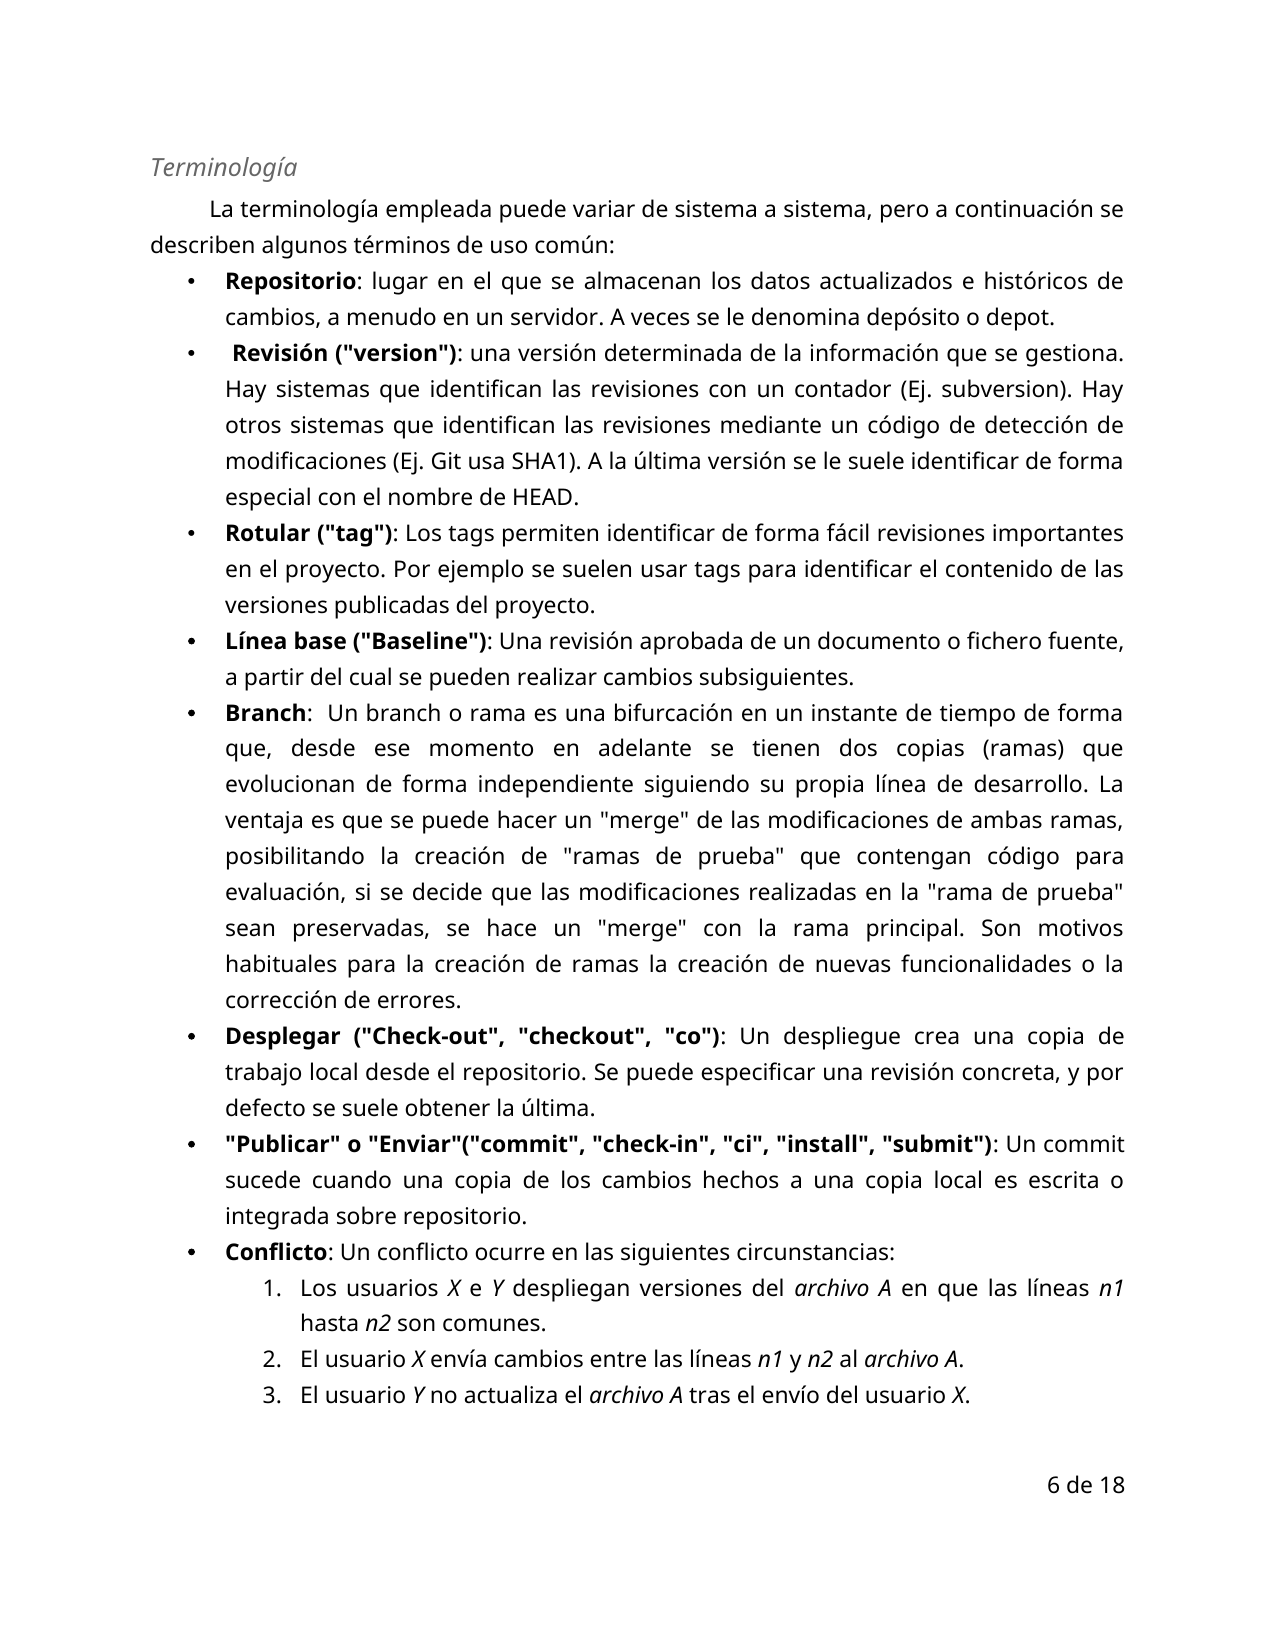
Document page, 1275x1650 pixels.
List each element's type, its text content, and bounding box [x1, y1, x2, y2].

list Repositorio: lugar en el que se almacenan los datos actualizados e históricos de cambios, a menudo en un servidor. A veces se le denomina depósito o depot. [187, 265, 1125, 332]
list Revisión ("version"): una versión determinada de la información que se gestiona. Hay sistemas que identifican las revisiones con un contador (Ej. subversion). Hay otros sistemas que identifican las revisiones mediante un código de detección de modificaciones (Ej. Git usa SHA1). A la última versión se le suele identificar de forma especial con el nombre de HEAD. [187, 337, 1125, 512]
list Línea base ("Baseline"): Una revisión aprobada de un documento o fichero fuente, a partir del cual se pueden realizar cambios subsiguientes. [187, 624, 1125, 692]
subtitle Terminología [150, 150, 1125, 184]
list Desplegar ("Check-out", "checkout", "co"): Un despliegue crea una copia de trabajo local desde el repositorio. Se puede especificar una revisión concreta, y por defecto se suele obtener la última. [187, 1020, 1125, 1123]
list Branch: Un branch o rama es una bifurcación en un instante de tiempo de forma que, desde ese momento en adelante se tienen dos copias (ramas) que evolucionan de forma independiente siguiendo su propia línea de desarrollo. La ventaja es que se puede hacer un "merge" de las modificaciones de ambas ramas, posibilitando la creación de "ramas de prueba" que contengan código para evaluación, si se decide que las modificaciones realizadas en la "rama de prueba" sean preservadas, se hace un "merge" con la rama principal. Son motivos habituales para la creación de ramas la creación de nuevas funcionalidades o la corrección de errores. [187, 696, 1125, 1015]
list El usuario X envía cambios entre las líneas n1 y n2 al archivo A. [262, 1343, 1125, 1374]
list El usuario Y no actualiza el archivo A tras el envío del usuario X. [262, 1379, 1125, 1411]
list Rotular ("tag"): Los tags permiten identificar de forma fácil revisiones importantes en el proyecto. Por ejemplo se suelen usar tags para identificar el contenido de las versiones publicadas del proyecto. [187, 517, 1125, 620]
list Conflicto: Un conflicto ocurre en las siguientes circunstancias: [187, 1236, 1125, 1267]
list "Publicar" o "Enviar"("commit", "check-in", "ci", "install", "submit"): Un commit sucede cuando una copia de los cambios hechos a una copia local es escrita o integrada sobre repositorio. [187, 1128, 1125, 1231]
list Los usuarios X e Y despliegan versiones del archivo A en que las líneas n1 hasta n2 son comunes. [262, 1271, 1125, 1339]
text La terminología empleada puede variar de sistema a sistema, pero a continuación se describen algunos términos de uso común: [150, 193, 1125, 261]
